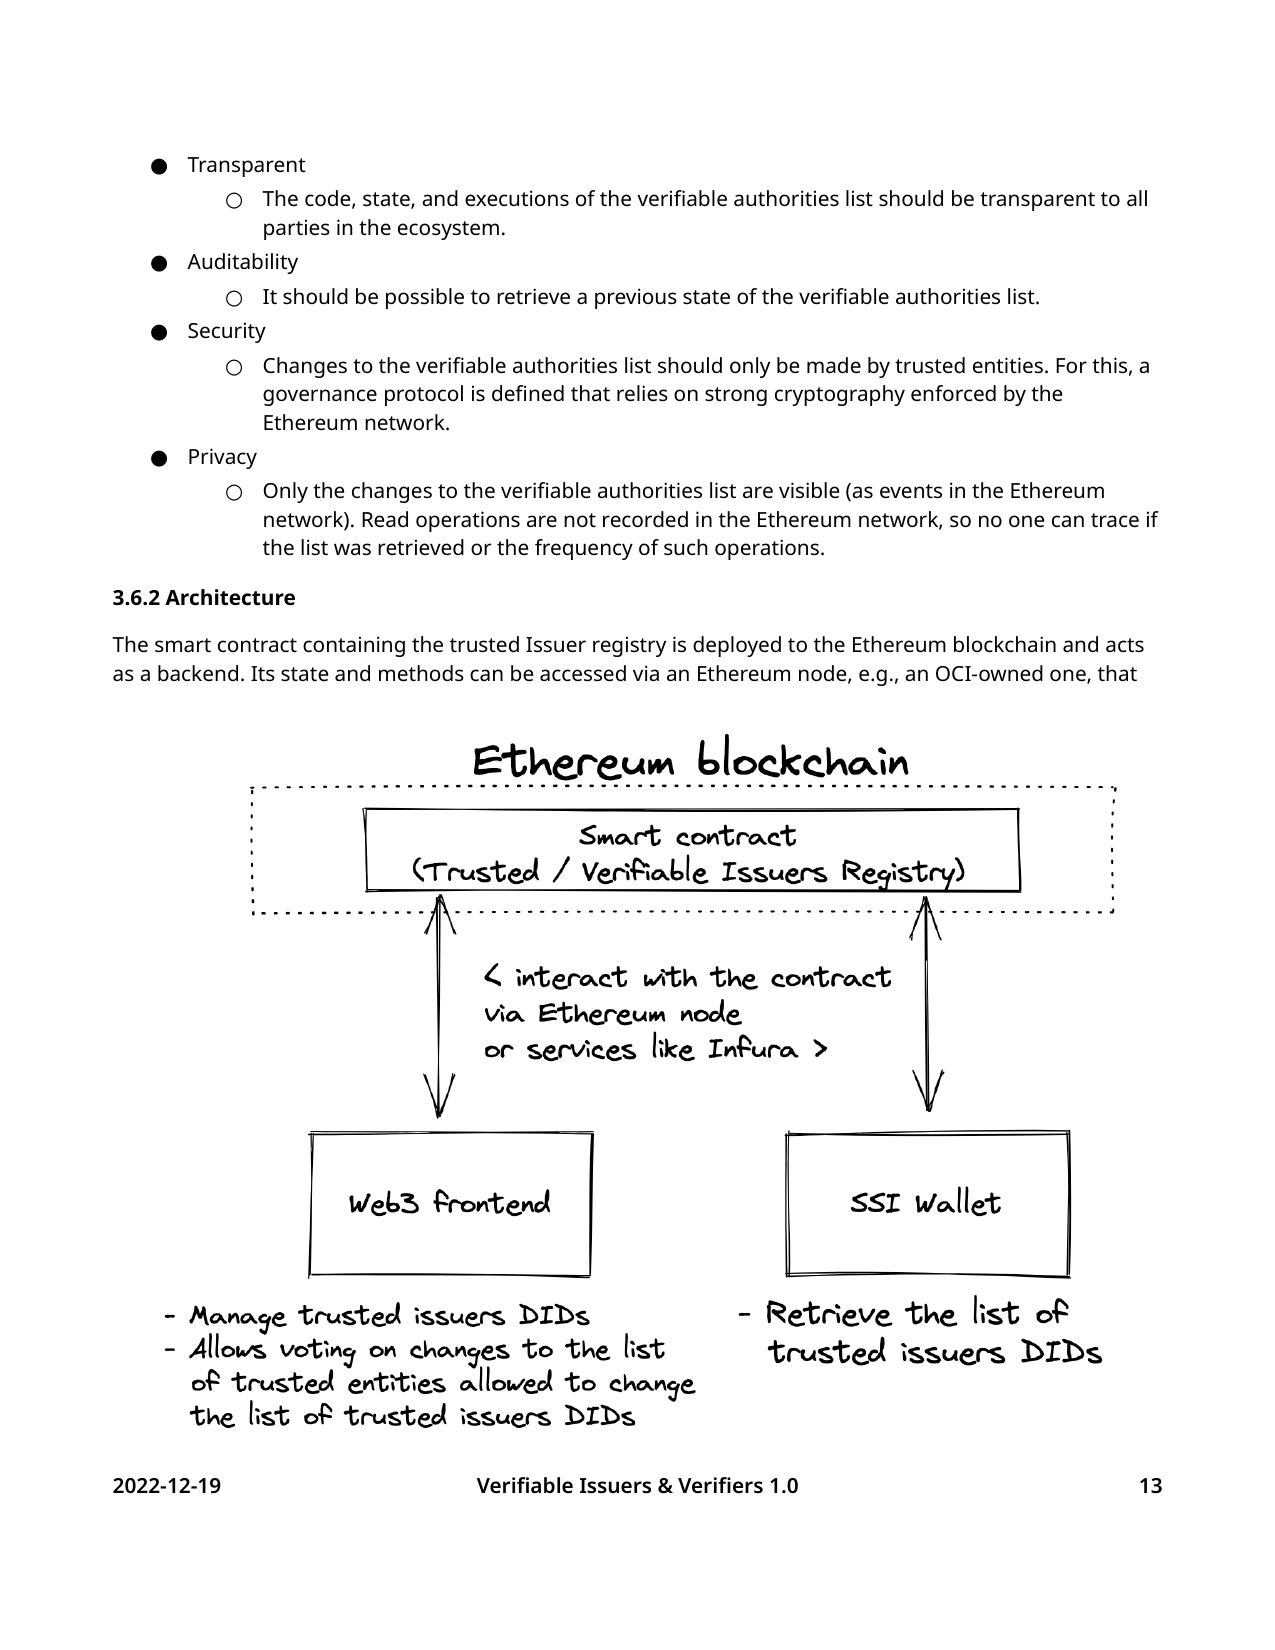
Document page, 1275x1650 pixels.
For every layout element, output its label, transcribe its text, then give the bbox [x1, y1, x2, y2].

list It should be possible to retrieve a previous state of the verifiable authorities list. [225, 282, 1162, 310]
list Only the changes to the verifiable authorities list are visible (as events in the Ethereum network). Read operations are not recorded in the Ethereum network, so no one can trace if the list was retrieved or the frequency of such operations. [225, 477, 1162, 562]
list Changes to the verifiable authorities list should only be made by trusted entities. For this, a governance protocol is defined that relies on strong cryptography enforced by the Ethereum network. [225, 351, 1162, 436]
list Security [150, 316, 1162, 345]
text The smart contract containing the trusted Issuer registry is deployed to the Ethereum blockchain and acts as a backend. Its state and methods can be accessed via an Ethereum node, e.g., an OCI-owned one, that [112, 631, 1162, 687]
subtitle 3.6.2 Architecture [112, 583, 1162, 611]
list Auditability [150, 247, 1162, 276]
list The code, state, and executions of the verifiable authorities list should be transparent to all parties in the ecosystem. [225, 184, 1162, 241]
list Privacy [150, 442, 1162, 471]
picture [150, 720, 1125, 1448]
list Transparent [150, 150, 1162, 178]
